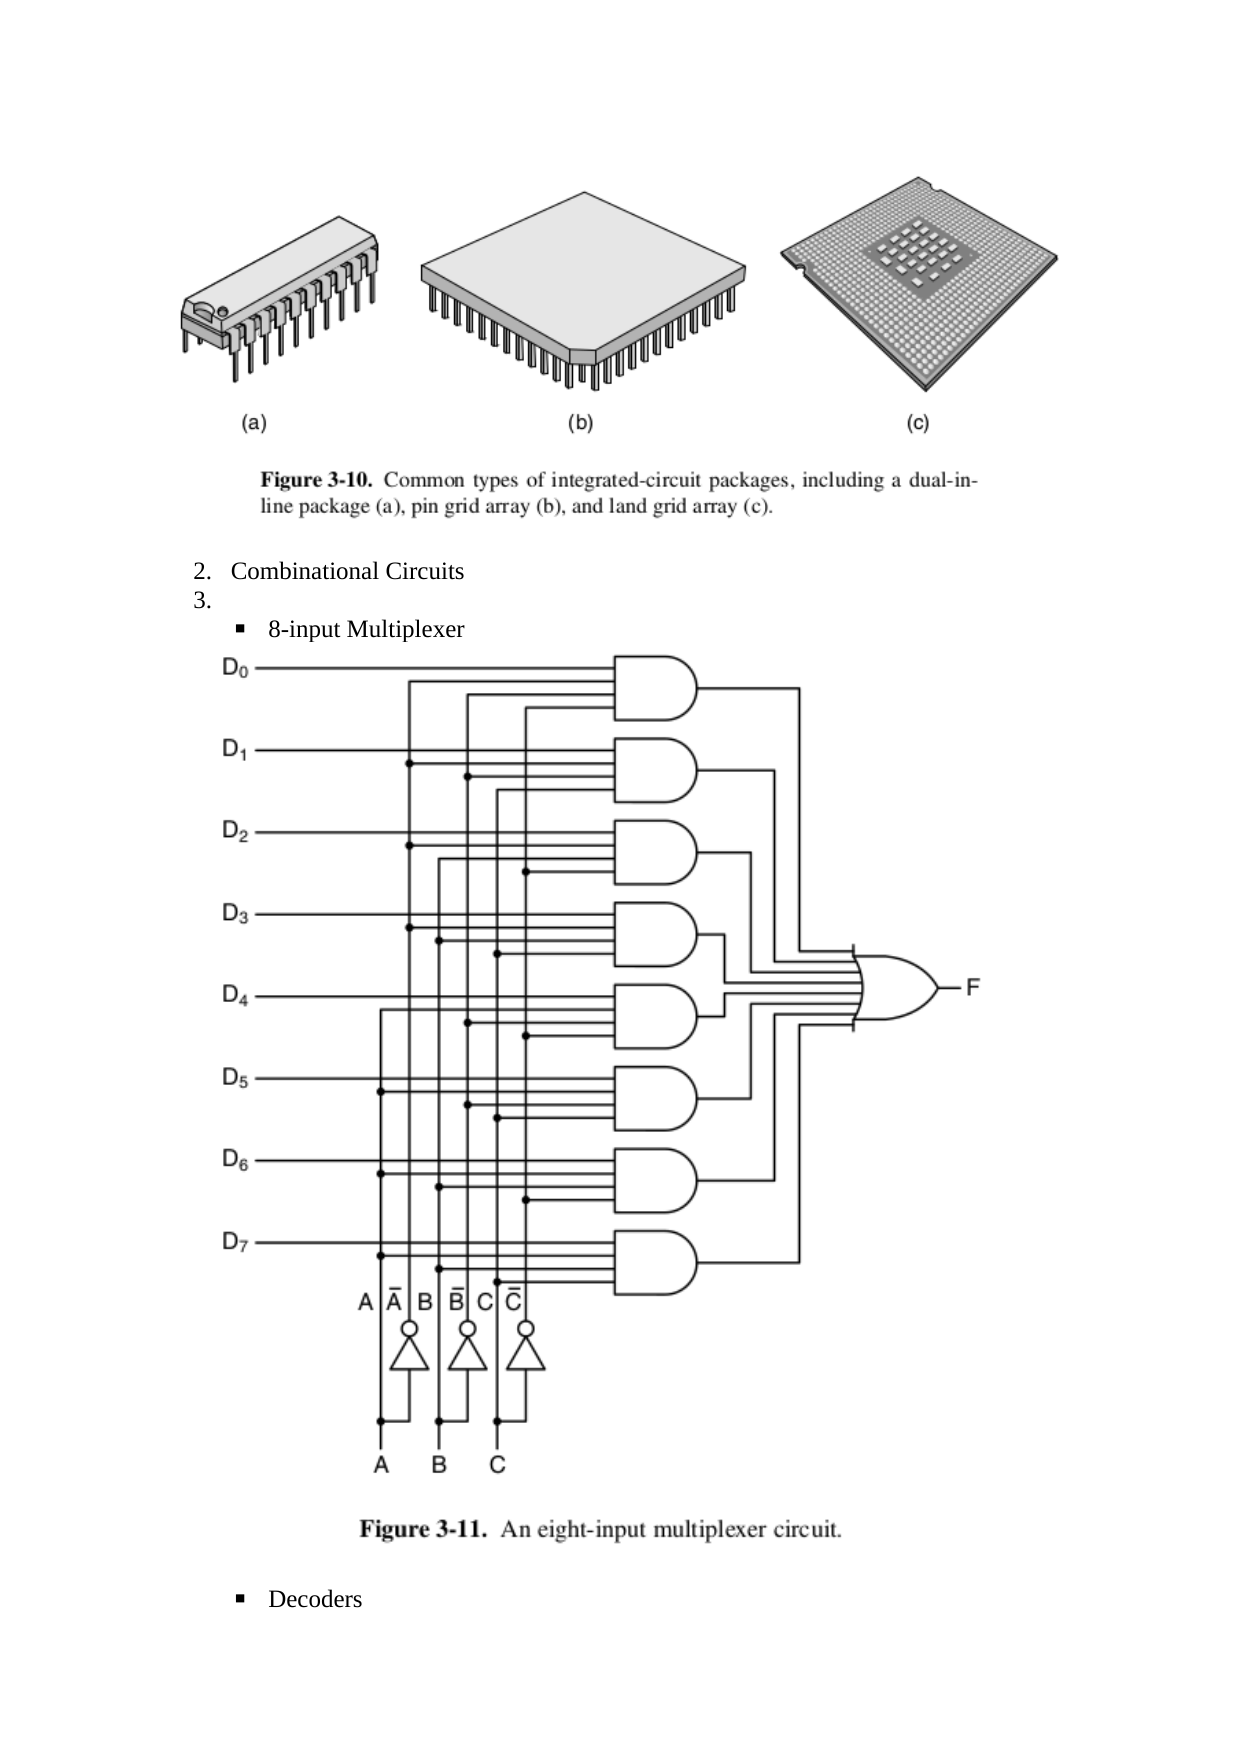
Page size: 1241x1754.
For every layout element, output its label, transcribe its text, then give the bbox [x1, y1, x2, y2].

list Combinational Circuits [193, 556, 1122, 585]
picture [183, 642, 1057, 1556]
list 8-input Multiplexer [231, 614, 1122, 643]
picture [155, 118, 1085, 528]
list Decoders [231, 1584, 1122, 1613]
